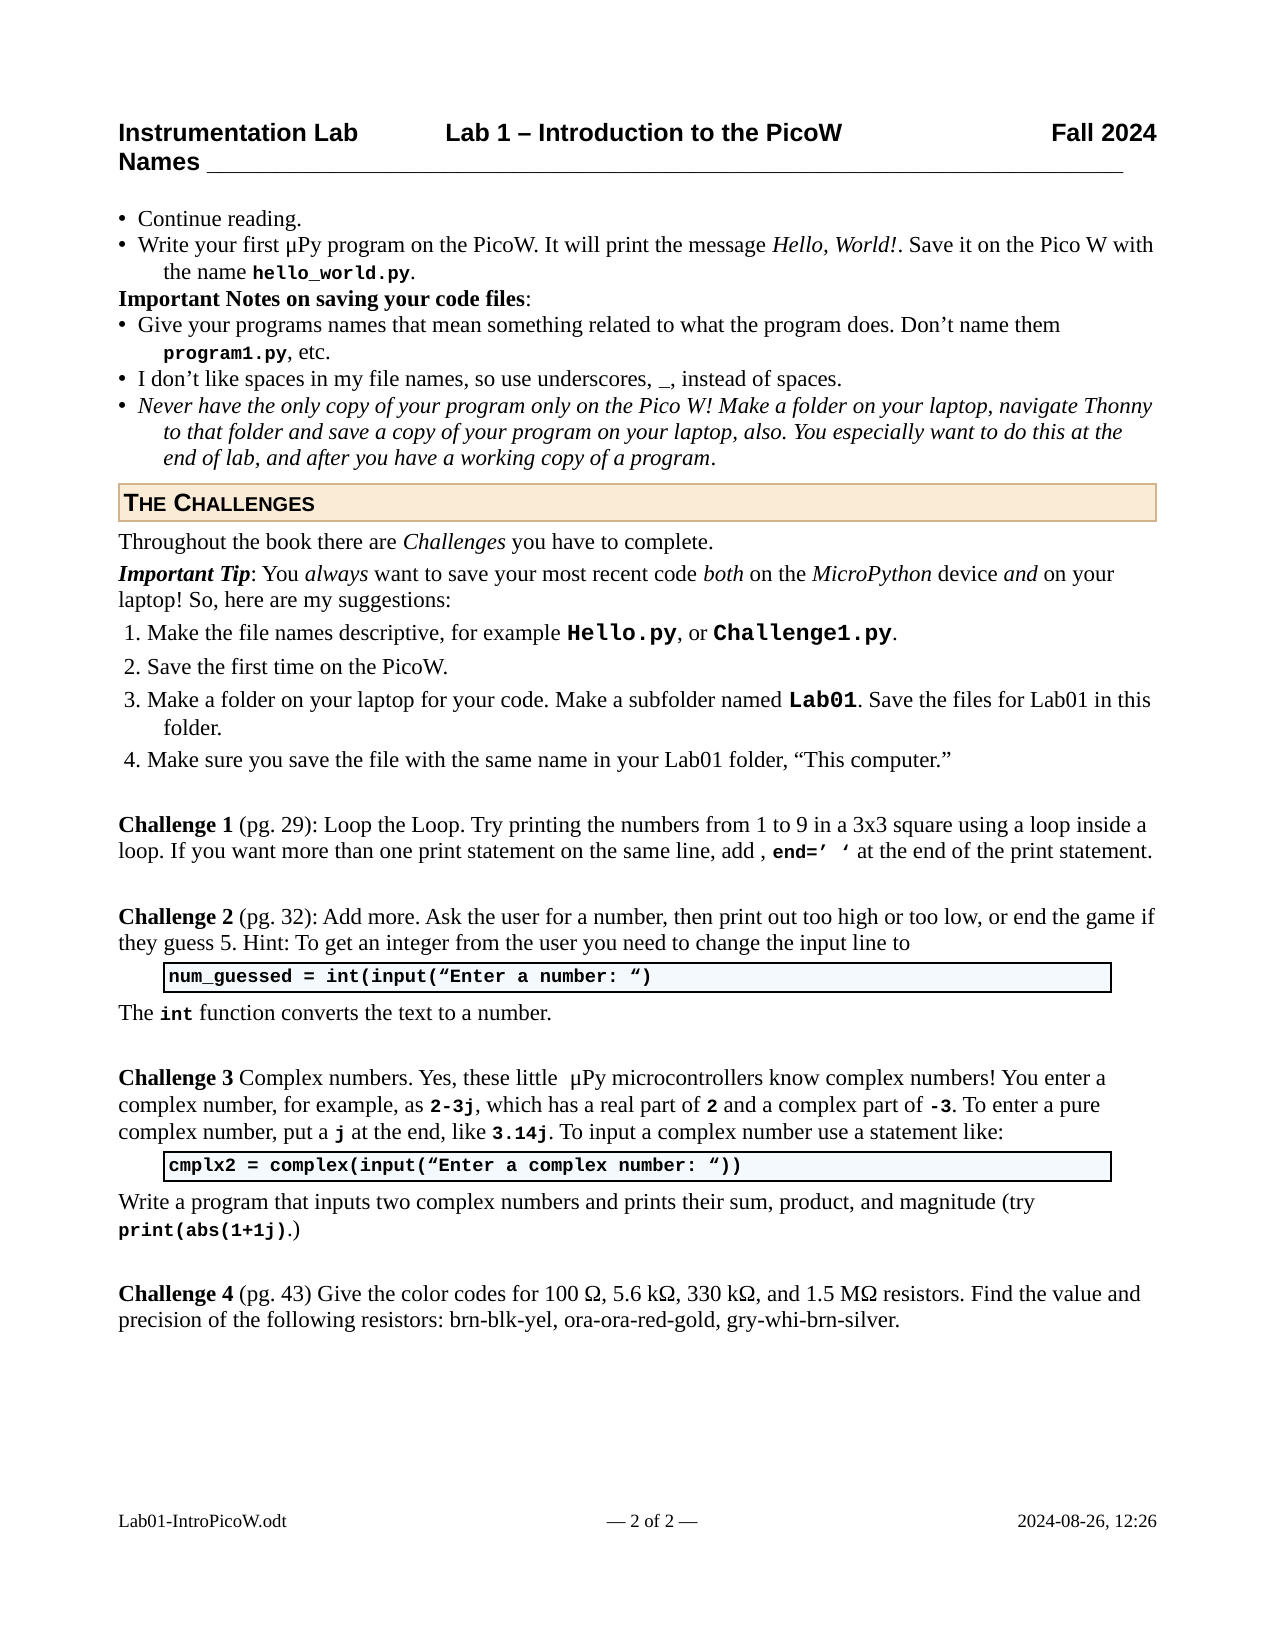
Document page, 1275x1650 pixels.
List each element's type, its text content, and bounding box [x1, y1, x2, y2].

text Write a program that inputs two complex numbers and prints their sum, product, and magnitude (try print(abs(1+1j).) [118, 1188, 1157, 1242]
text Challenge 1 (pg. 29): Loop the Loop. Try printing the numbers from 1 to 9 in a 3x3 square using a loop inside a loop. If you want more than one print statement on the same line, add , end=’ ‘ at the end of the print statement. [118, 811, 1157, 864]
list I don’t like spaces in my file names, so use underscores, _, instead of spaces. [118, 365, 1157, 392]
text Important Tip: You always want to save your most recent code both on the MicroPython device and on your laptop! So, here are my suggestions: [118, 560, 1157, 613]
text Challenge 3 Complex numbers. Yes, these little μPy microcontrollers know complex numbers! You enter a complex number, for example, as 2-3j, which has a real part of 2 and a complex part of -3. To enter a pure complex number, put a j at the end, like 3.14j. To input a complex number use a statement like: [118, 1064, 1157, 1145]
list Never have the only copy of your program only on the Pico W! Make a folder on your laptop, navigate Thonny to that folder and save a copy of your program on your laptop, also. You especially want to do this at the end of lab, and after you have a working copy of a program. [118, 392, 1157, 471]
list Give your programs names that mean something related to what the program does. Don’t name them program1.py, etc. [118, 311, 1157, 365]
text Challenge 2 (pg. 32): Add more. Ask the user for a number, then print out too high or too low, or end the game if they guess 5. Hint: To get an integer from the user you need to change the input line to [118, 903, 1157, 956]
text Important Notes on saving your code files: [118, 285, 1157, 311]
text num_guessed = int(input(“Enter a number: “) [165, 964, 1110, 991]
subtitle The Challenges [120, 485, 1155, 520]
text Challenge 4 (pg. 43) Give the color codes for 100 Ω, 5.6 kΩ, 330 kΩ, and 1.5 MΩ resistors. Find the value and precision of the following resistors: brn-blk-yel, ora-ora-red-gold, gry-whi-brn-silver. [118, 1280, 1157, 1333]
list Save the first time on the PicoW. [118, 653, 1157, 679]
list Make a folder on your laptop for your code. Make a subfolder named Lab01. Save the files for Lab01 in this folder. [118, 686, 1157, 740]
text cmplx2 = complex(input(“Enter a complex number: “)) [165, 1153, 1110, 1180]
list Write your first μPy program on the PicoW. It will print the message Hello, World!. Save it on the Pico W with the name hello_world.py. [118, 231, 1157, 285]
text The int function converts the text to a number. [118, 999, 1157, 1026]
text Throughout the book there are Challenges you have to complete. [118, 528, 1157, 554]
list Continue reading. [118, 205, 1157, 231]
list Make sure you save the file with the same name in your Lab01 folder, “This computer.” [118, 746, 1157, 773]
list Make the file names descriptive, for example Hello.py, or Challenge1.py. [118, 619, 1157, 647]
